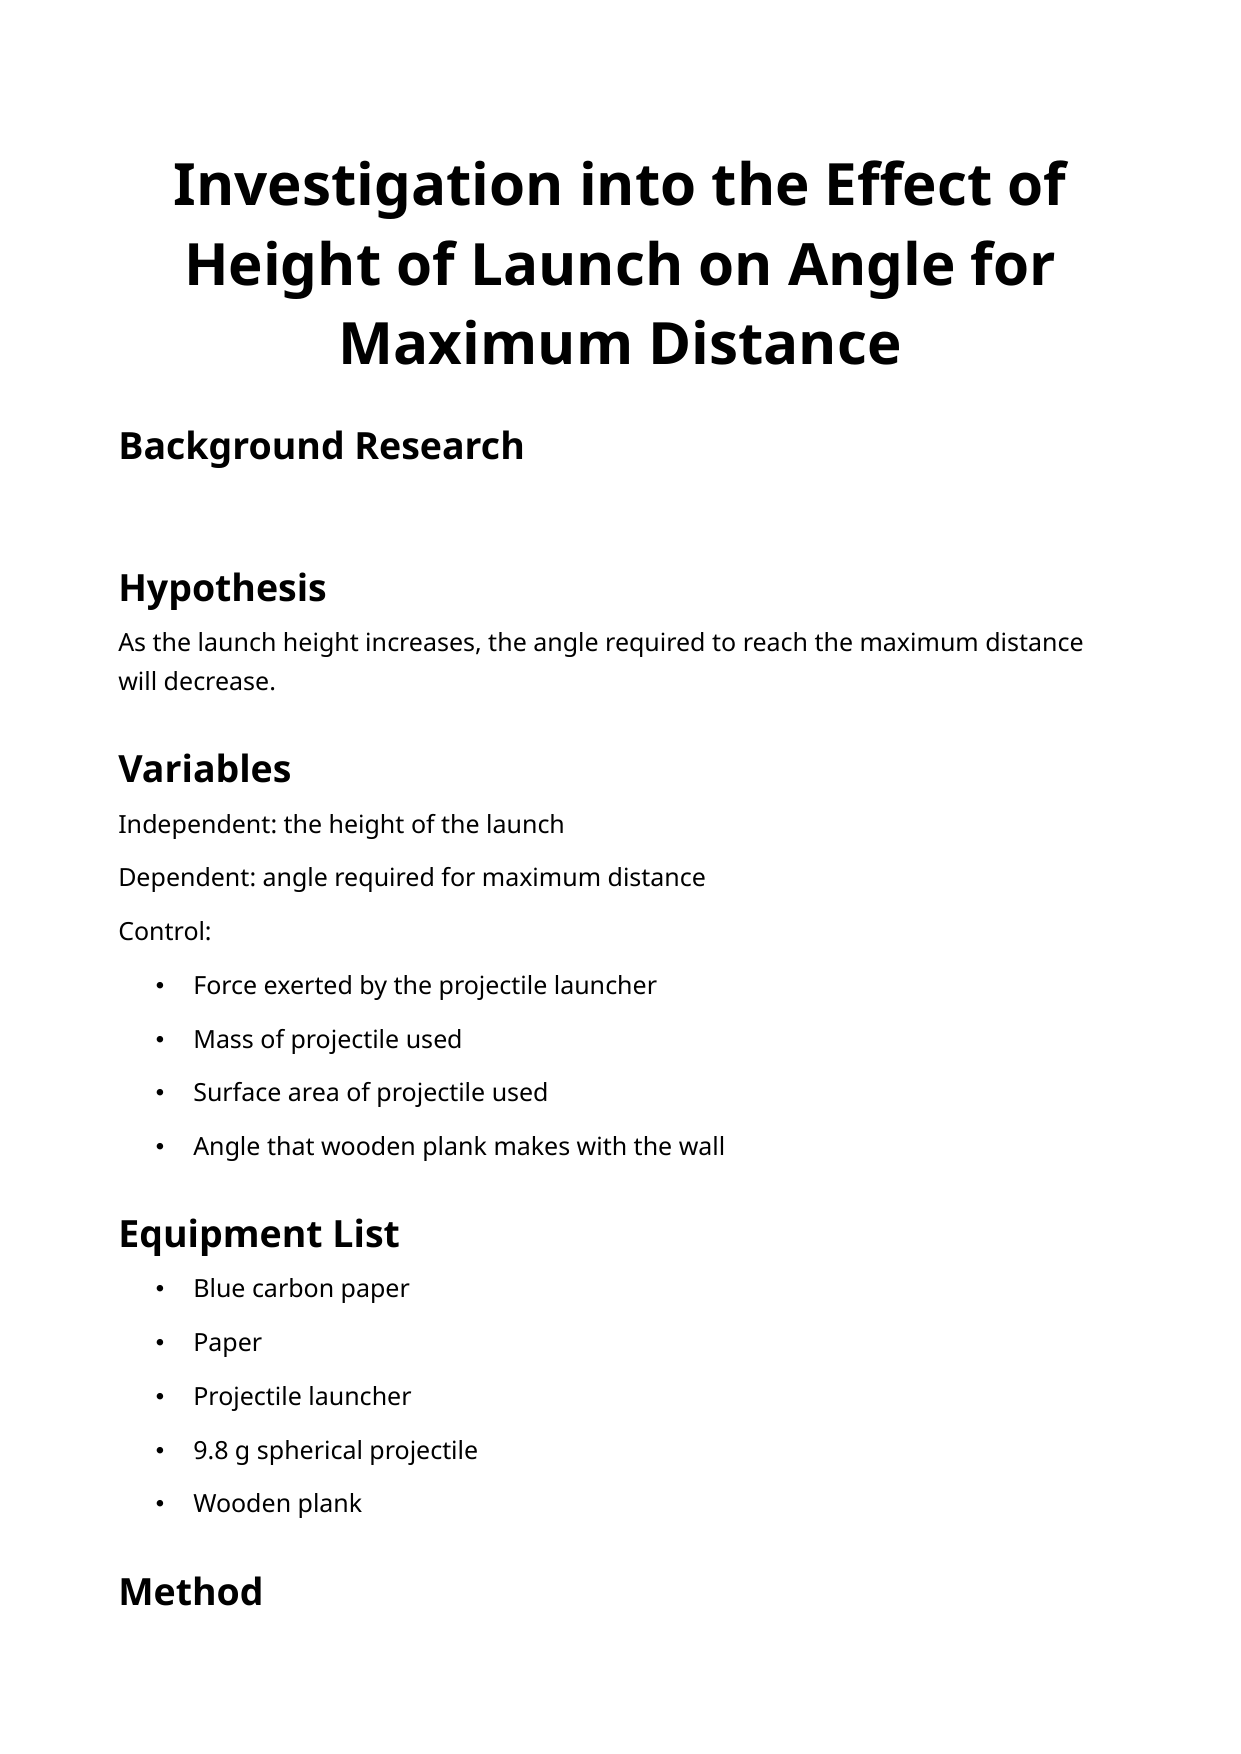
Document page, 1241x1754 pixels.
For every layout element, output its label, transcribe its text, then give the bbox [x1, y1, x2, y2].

text Dependent: angle required for maximum distance [118, 860, 1122, 894]
text As the launch height increases, the angle required to reach the maximum distance will decrease. [118, 625, 1122, 698]
list Force exerted by the projectile launcher [156, 968, 1122, 1002]
subtitle Equipment List [118, 1208, 1122, 1259]
list Mass of projectile used [156, 1021, 1122, 1055]
subtitle Variables [118, 743, 1122, 794]
list Angle that wooden plank makes with the wall [156, 1129, 1122, 1163]
list Surface area of projectile used [156, 1075, 1122, 1109]
subtitle Method [118, 1565, 1122, 1616]
list Blue carbon paper [156, 1271, 1122, 1305]
subtitle Background Research [118, 419, 1122, 470]
list Projectile launcher [156, 1379, 1122, 1413]
list Wooden plank [156, 1486, 1122, 1520]
list Paper [156, 1325, 1122, 1359]
title Investigation into the Effect of Height of Launch on Angle for Maximum Distance [118, 143, 1122, 382]
text Independent: the height of the launch [118, 806, 1122, 840]
list 9.8 g spherical projectile [156, 1432, 1122, 1466]
subtitle Hypothesis [118, 561, 1122, 612]
text Control: [118, 914, 1122, 948]
